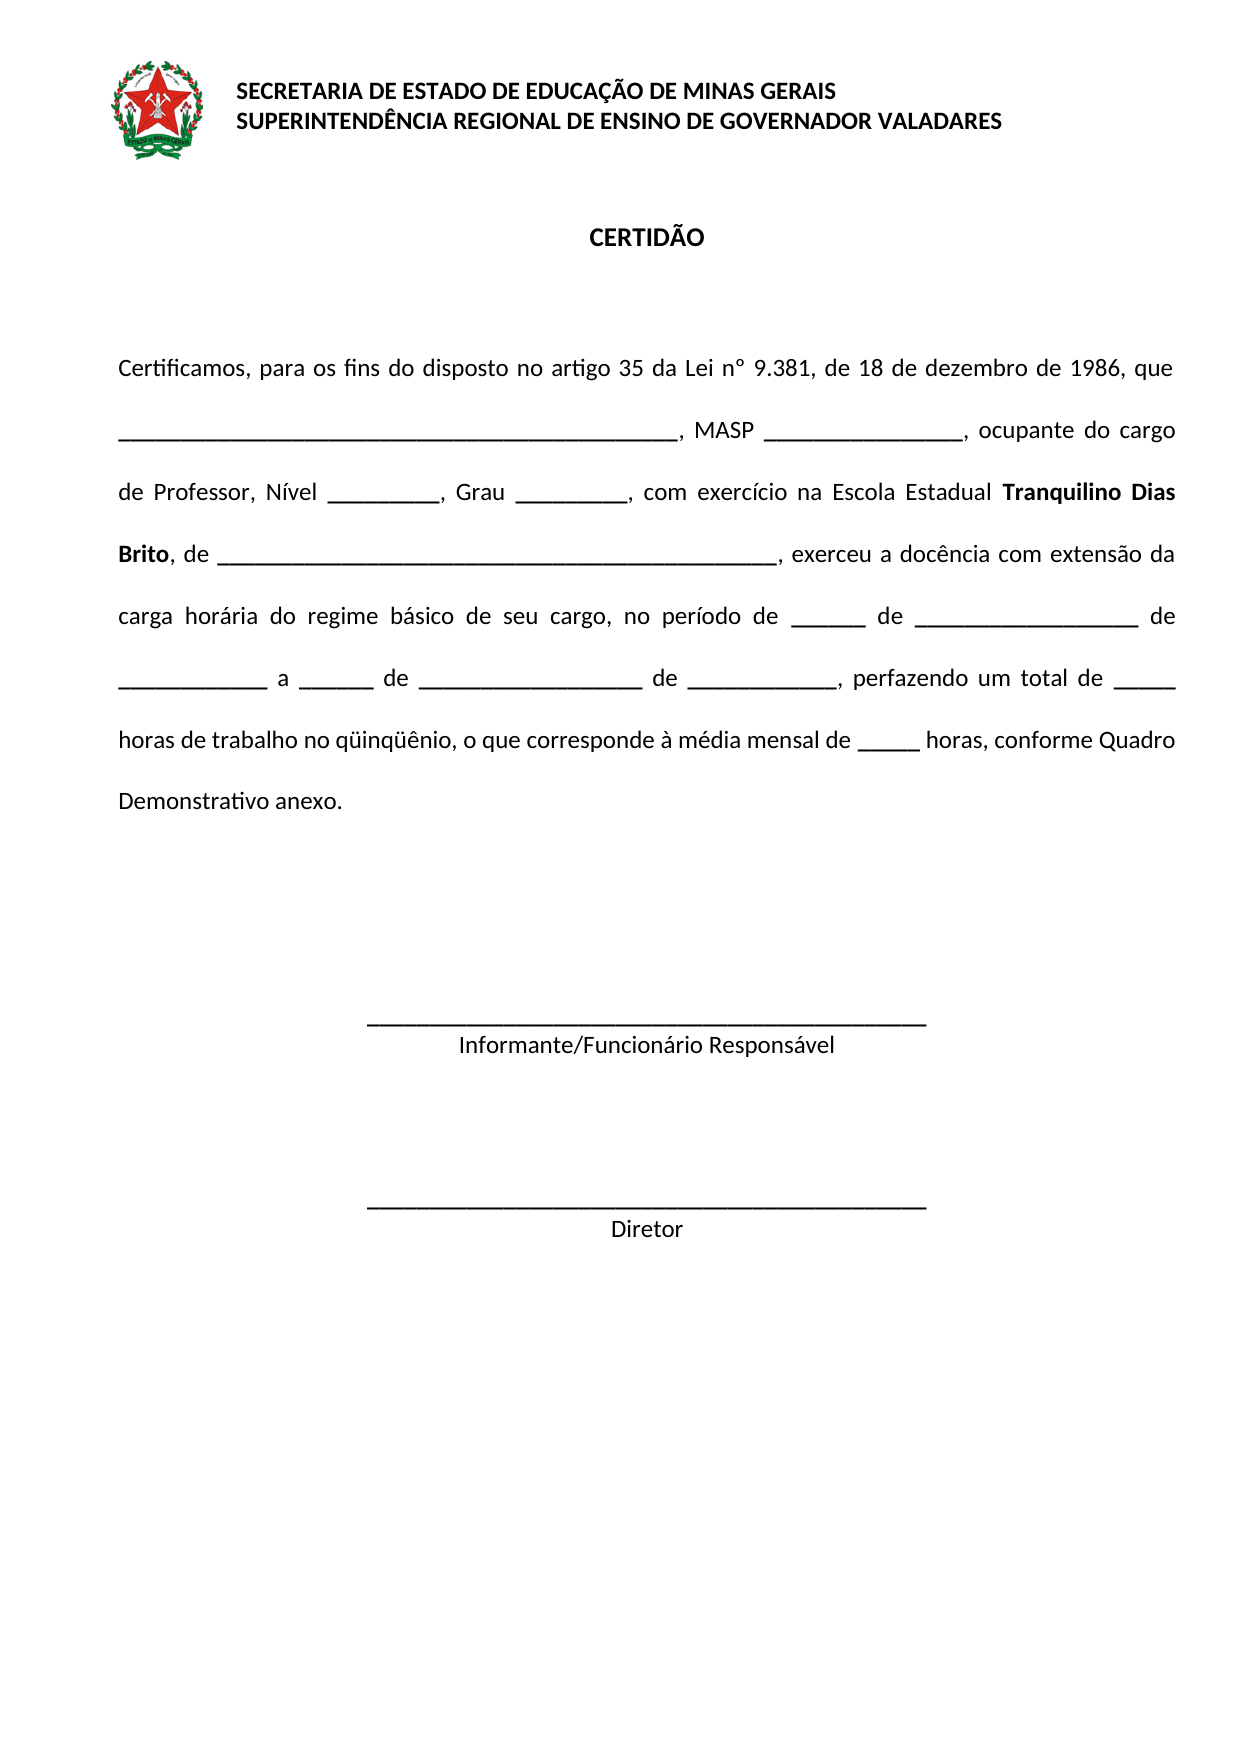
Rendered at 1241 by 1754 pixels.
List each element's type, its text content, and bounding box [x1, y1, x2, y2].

picture [111, 61, 203, 160]
text Diretor [118, 1213, 1176, 1243]
text _____________________________________________ [118, 1182, 1176, 1213]
text CERTIDÃO [118, 220, 1176, 253]
text _____________________________________________ [118, 999, 1176, 1030]
text Certificamos, para os fins do disposto no artigo 35 da Lei nº 9.381, de 18 de dezembro de 1986, que _____________________________________________, MASP ________________, ocupante do cargo de Professor, Nível _________, Grau _________, com exercício na Escola Estadual Tranquilino Dias Brito, de _____________________________________________, exerceu a docência com extensão da carga horária do regime básico de seu cargo, no período de ______ de __________________ de ____________ a ______ de __________________ de ____________, perfazendo um total de _____ horas de trabalho no qüinqüênio, o que corresponde à média mensal de _____ horas, conforme Quadro Demonstrativo anexo. [118, 352, 1176, 816]
text Informante/Funcionário Responsável [118, 1030, 1176, 1060]
